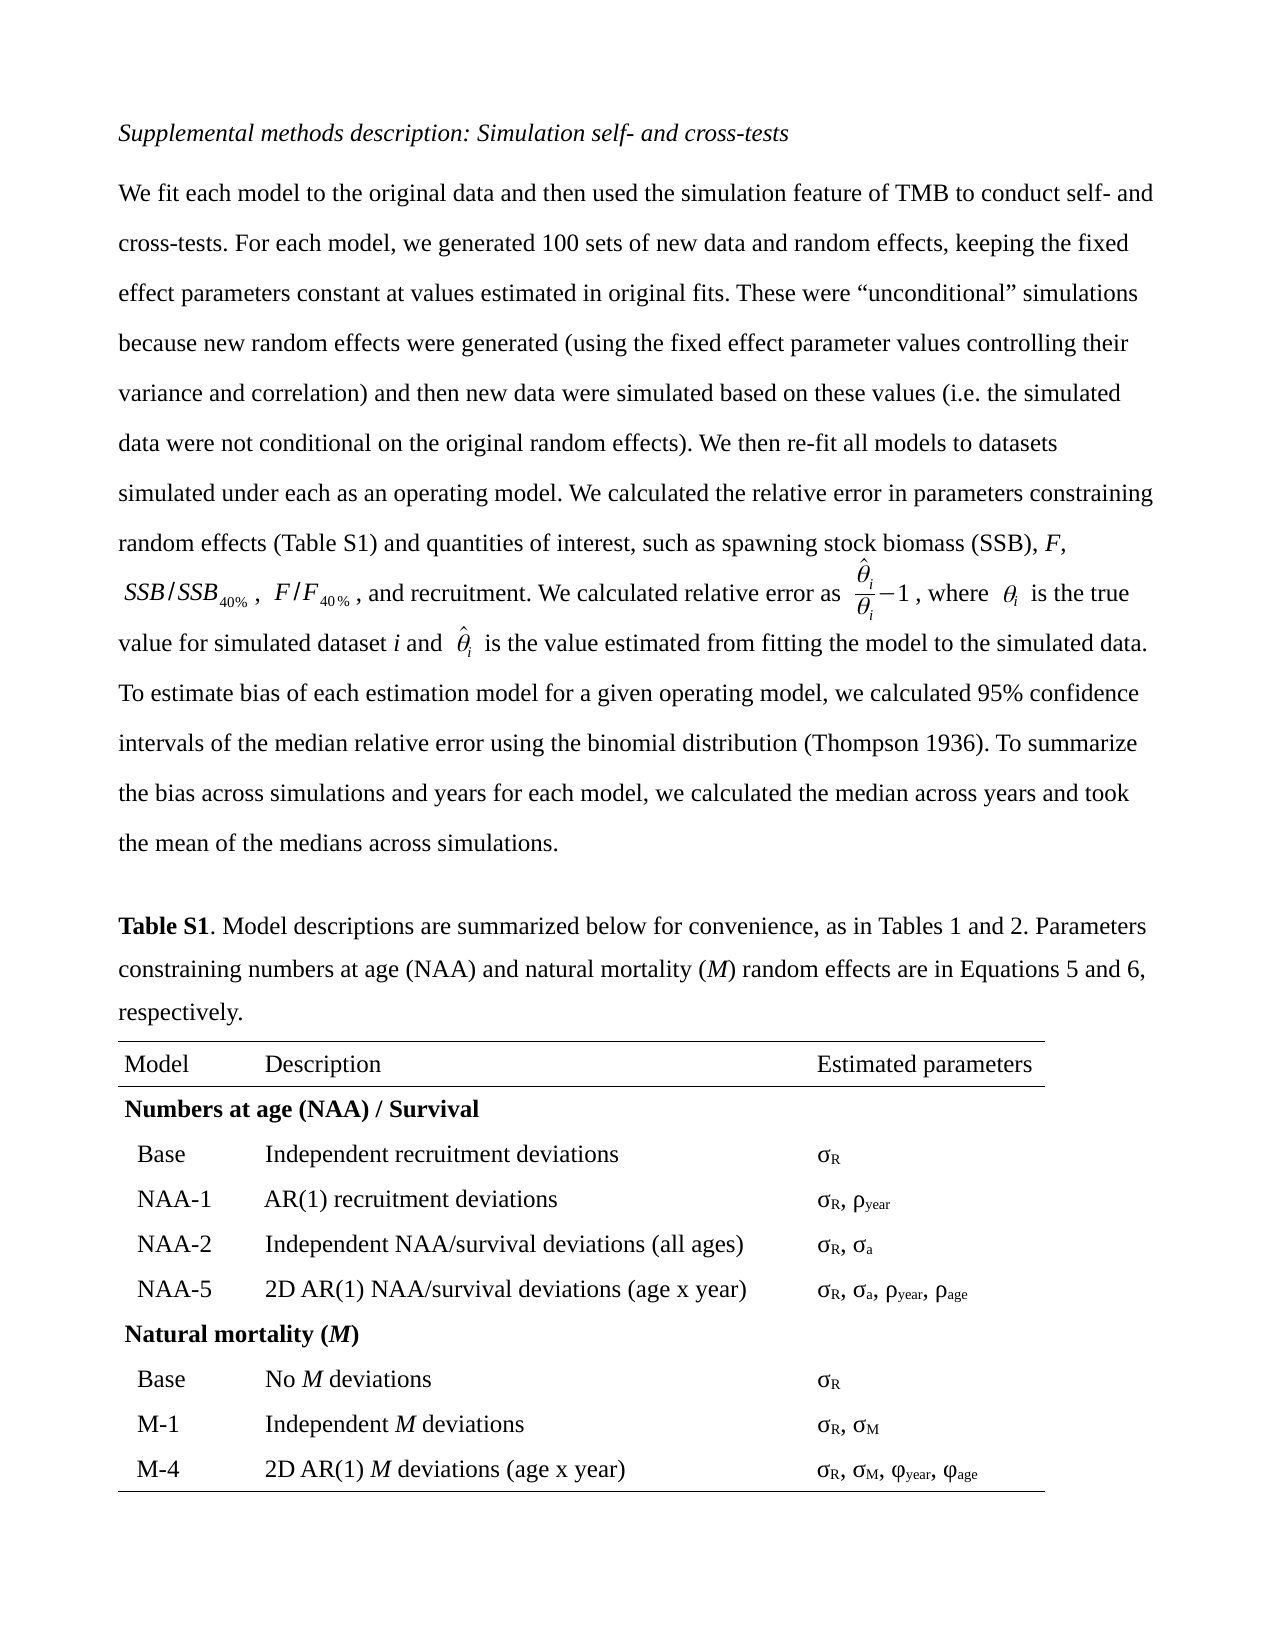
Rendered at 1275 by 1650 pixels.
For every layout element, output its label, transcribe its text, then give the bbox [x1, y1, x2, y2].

table_cell σR [811, 1131, 1045, 1176]
table_cell 2D AR(1) M deviations (age x year) [259, 1446, 811, 1491]
text Table S1. Model descriptions are summarized below for convenience, as in Tables 1 and 2. Parameters constraining numbers at age (NAA) and natural mortality (M) random effects are in Equations 5 and 6, respectively. [118, 911, 1157, 1026]
table_cell No M deviations [259, 1356, 811, 1401]
table_cell [811, 1087, 1045, 1131]
text Supplemental methods description: Simulation self- and cross-tests [118, 118, 1157, 147]
table_cell σR, σa [811, 1221, 1045, 1266]
table_cell Numbers at age (NAA) / Survival [118, 1087, 811, 1131]
table_cell M-4 [118, 1446, 259, 1491]
text We fit each model to the original data and then used the simulation feature of TMB to conduct self- and cross-tests. For each model, we generated 100 sets of new data and random effects, keeping the fixed effect parameters constant at values estimated in original fits. These were “unconditional” simulations because new random effects were generated (using the fixed effect parameter values controlling their variance and correlation) and then new data were simulated based on these values (i.e. the simulated data were not conditional on the original random effects). We then re-fit all models to datasets simulated under each as an operating model. We calculated the relative error in parameters constraining random effects (Table S1) and quantities of interest, such as spawning stock biomass (SSB), F, , , and recruitment. We calculated relative error as , where is the true value for simulated dataset i and is the value estimated from fitting the model to the simulated data. To estimate bias of each estimation model for a given operating model, we calculated 95% confidence intervals of the median relative error using the binomial distribution (Thompson 1936). To summarize the bias across simulations and years for each model, we calculated the median across years and took the mean of the medians across simulations. [118, 161, 1157, 861]
table_cell AR(1) recruitment deviations [259, 1176, 811, 1221]
table_header Estimated parameters [811, 1042, 1045, 1086]
table_cell NAA-2 [118, 1221, 259, 1266]
table_cell Independent recruitment deviations [259, 1131, 811, 1176]
table_cell Base [118, 1131, 259, 1176]
table_cell σR [811, 1356, 1045, 1401]
table_header Model [118, 1042, 259, 1086]
table_cell M-1 [118, 1401, 259, 1446]
table_cell 2D AR(1) NAA/survival deviations (age x year) [259, 1266, 811, 1311]
table_cell σR, σM [811, 1401, 1045, 1446]
table_cell Independent M deviations [259, 1401, 811, 1446]
table_cell [811, 1311, 1045, 1356]
table_cell Natural mortality (M) [118, 1311, 811, 1356]
table_cell Independent NAA/survival deviations (all ages) [259, 1221, 811, 1266]
table_cell Base [118, 1356, 259, 1401]
table_cell σR, ρyear [811, 1176, 1045, 1221]
table_header Description [259, 1042, 811, 1086]
table_cell NAA-5 [118, 1266, 259, 1311]
table_cell σR, σa, ρyear, ρage [811, 1266, 1045, 1311]
table_cell NAA-1 [118, 1176, 259, 1221]
table_cell σR, σM, φyear, φage [811, 1446, 1045, 1491]
